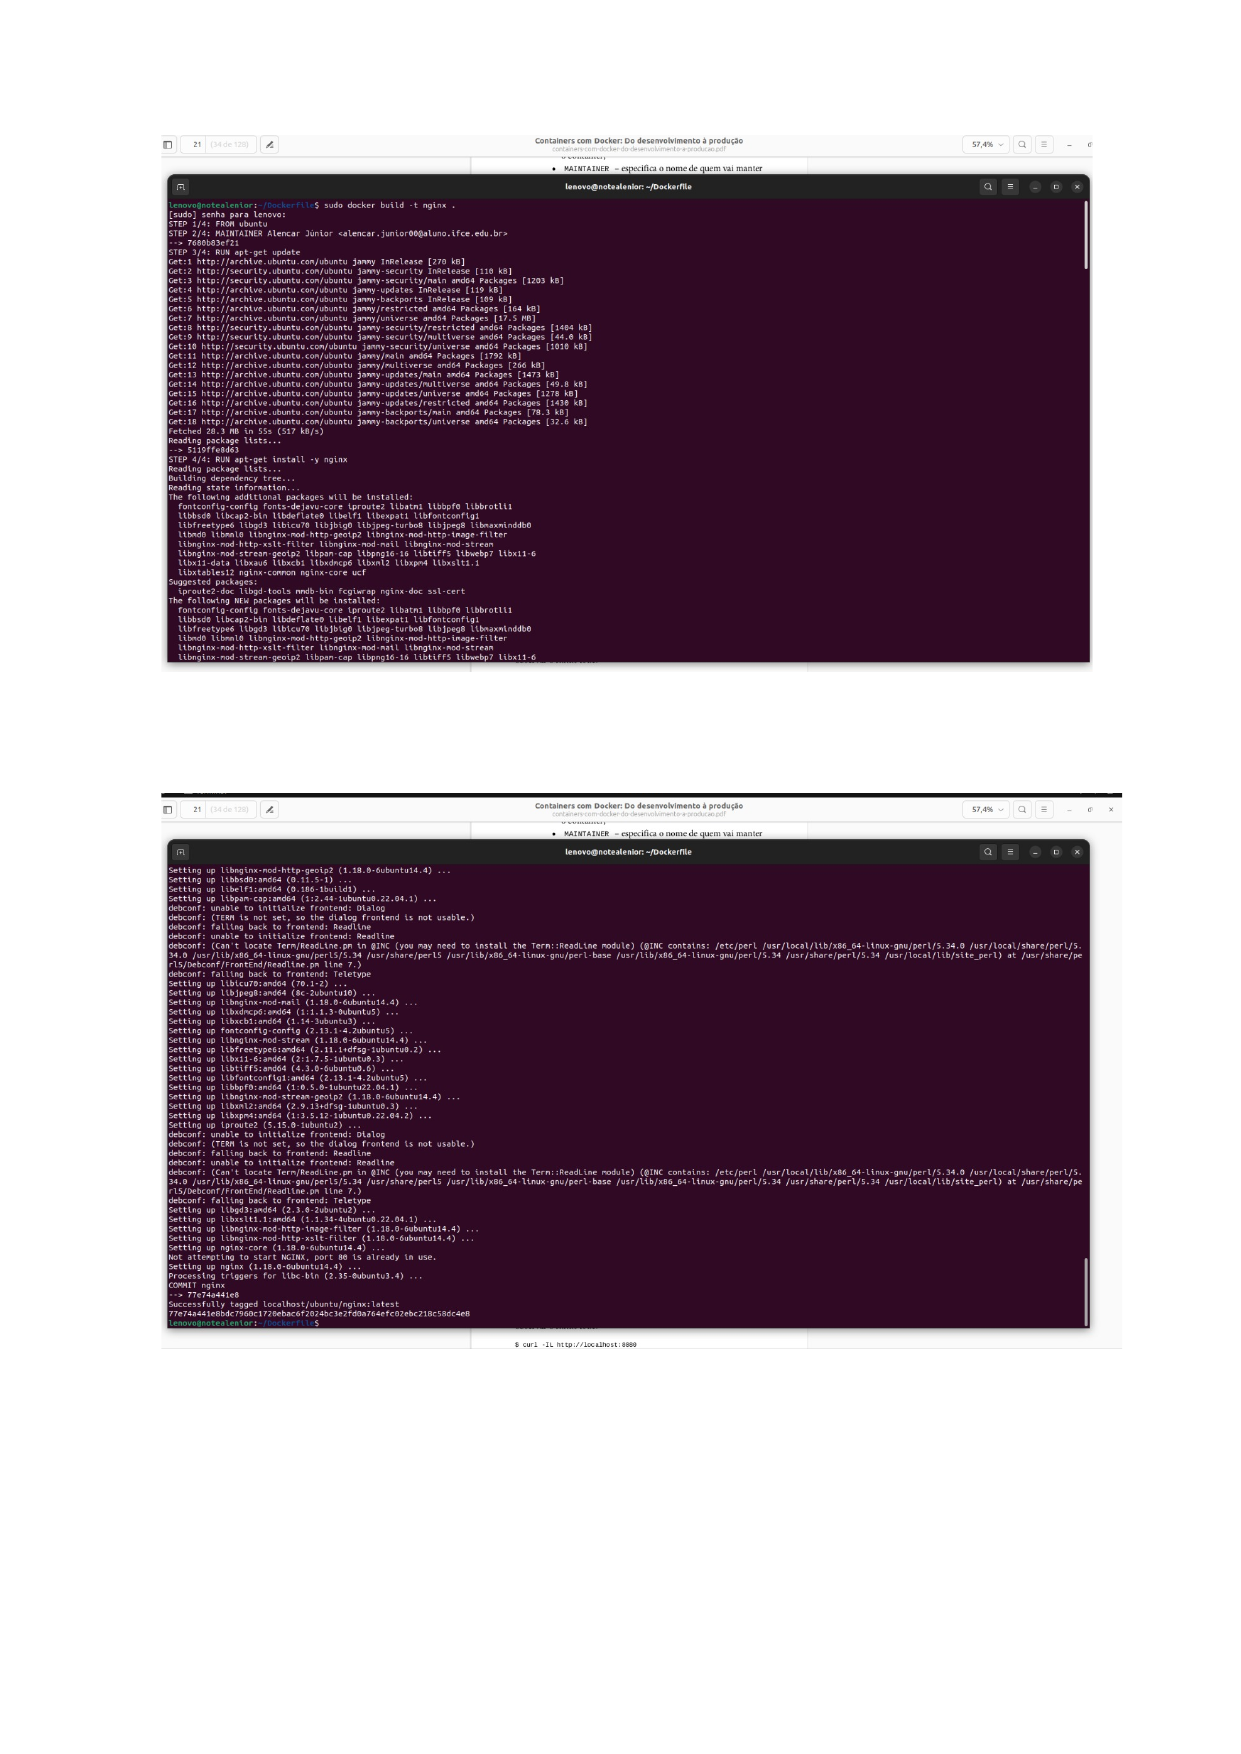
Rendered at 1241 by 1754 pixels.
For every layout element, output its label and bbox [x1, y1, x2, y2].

picture [161, 135, 1093, 672]
picture [161, 793, 1123, 1349]
